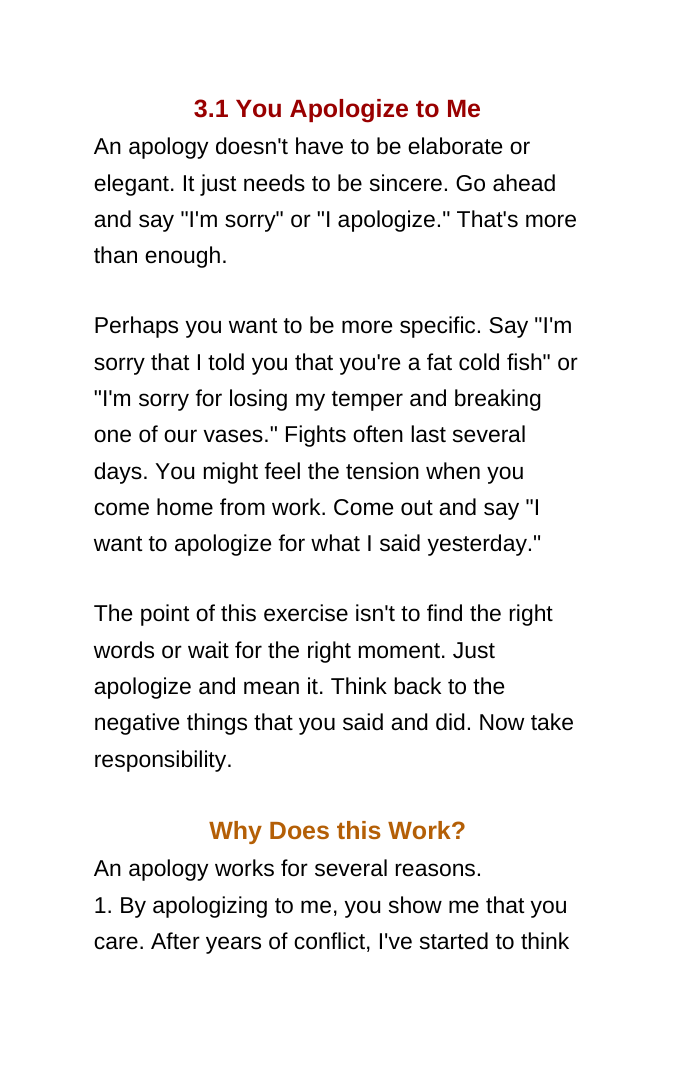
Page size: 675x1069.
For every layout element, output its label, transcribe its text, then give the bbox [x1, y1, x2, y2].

text The point of this exercise isn't to find the right words or wait for the right moment. Just apologize and mean it. Think back to the negative things that you said and did. Now take responsibility. [94, 600, 581, 772]
subtitle 3.1 You Apologize to Me [94, 94, 581, 122]
text Perhaps you want to be more specific. Say "I'm sorry that I told you that you're a fat cold fish" or "I'm sorry for losing my temper and breaking one of our vases." Fights often last several days. You might feel the tension when you come home from work. Come out and say "I want to apologize for what I said yesterday." [94, 312, 581, 557]
text An apology doesn't have to be elaborate or elegant. It just needs to be sincere. Go ahead and say "I'm sorry" or "I apologize." That's more than enough. [94, 133, 581, 269]
text 1. By apologizing to me, you show me that you care. After years of conflict, I've started to think [94, 892, 581, 954]
text An apology works for several reasons. [94, 855, 581, 882]
subtitle Why Does this Work? [94, 816, 581, 844]
